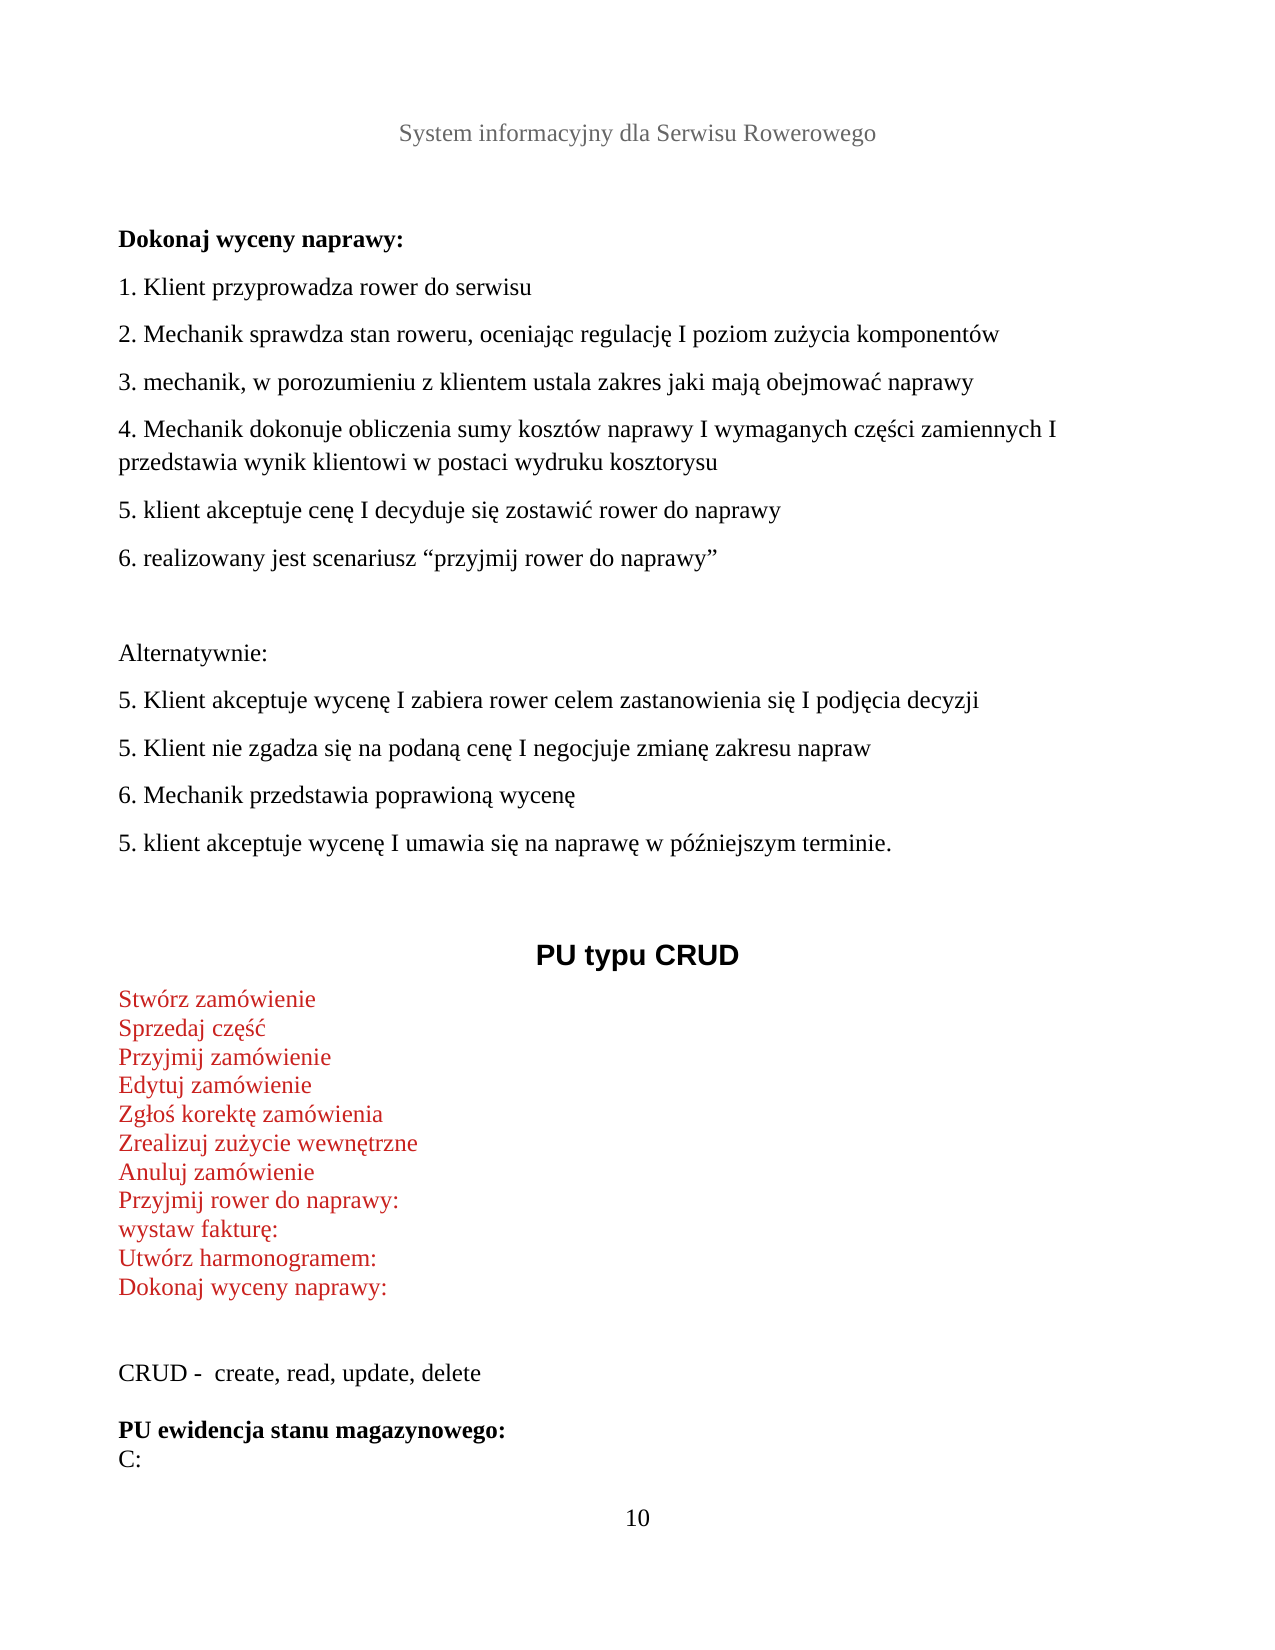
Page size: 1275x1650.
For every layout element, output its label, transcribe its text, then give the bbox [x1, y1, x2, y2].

text Edytuj zamówienie [118, 1071, 1157, 1099]
text wystaw fakturę: [118, 1214, 1157, 1243]
text 5. Klient akceptuje wycenę I zabiera rower celem zastanowienia się I podjęcia decyzji [118, 685, 1157, 714]
text Utwórz harmonogramem: [118, 1243, 1157, 1272]
text 5. Klient nie zgadza się na podaną cenę I negocjuje zmianę zakresu napraw [118, 733, 1157, 762]
text 1. Klient przyprowadza rower do serwisu [118, 272, 1157, 300]
text PU ewidencja stanu magazynowego: [118, 1416, 1157, 1444]
text Zrealizuj zużycie wewnętrzne [118, 1128, 1157, 1157]
text Zgłoś korektę zamówienia [118, 1099, 1157, 1128]
text Przyjmij zamówienie [118, 1042, 1157, 1071]
text Przyjmij rower do naprawy: [118, 1186, 1157, 1214]
text 4. Mechanik dokonuje obliczenia sumy kosztów naprawy I wymaganych części zamiennych I przedstawia wynik klientowi w postaci wydruku kosztorysu [118, 414, 1157, 476]
text 2. Mechanik sprawdza stan roweru, oceniając regulację I poziom zużycia komponentów [118, 319, 1157, 348]
text Alternatywnie: [118, 638, 1157, 667]
text Stwórz zamówienie [118, 984, 1157, 1013]
text Dokonaj wyceny naprawy: [118, 224, 1157, 253]
subtitle PU typu CRUD [118, 938, 1157, 972]
text 6. realizowany jest scenariusz “przyjmij rower do naprawy” [118, 543, 1157, 571]
text 5. klient akceptuje wycenę I umawia się na naprawę w późniejszym terminie. [118, 828, 1157, 857]
text 6. Mechanik przedstawia poprawioną wycenę [118, 781, 1157, 809]
text 5. klient akceptuje cenę I decyduje się zostawić rower do naprawy [118, 495, 1157, 524]
text Anuluj zamówienie [118, 1157, 1157, 1186]
text Sprzedaj część [118, 1013, 1157, 1042]
text 3. mechanik, w porozumieniu z klientem ustala zakres jaki mają obejmować naprawy [118, 367, 1157, 396]
text C: [118, 1444, 1157, 1473]
text Dokonaj wyceny naprawy: [118, 1272, 1157, 1301]
text CRUD - create, read, update, delete [118, 1358, 1157, 1387]
